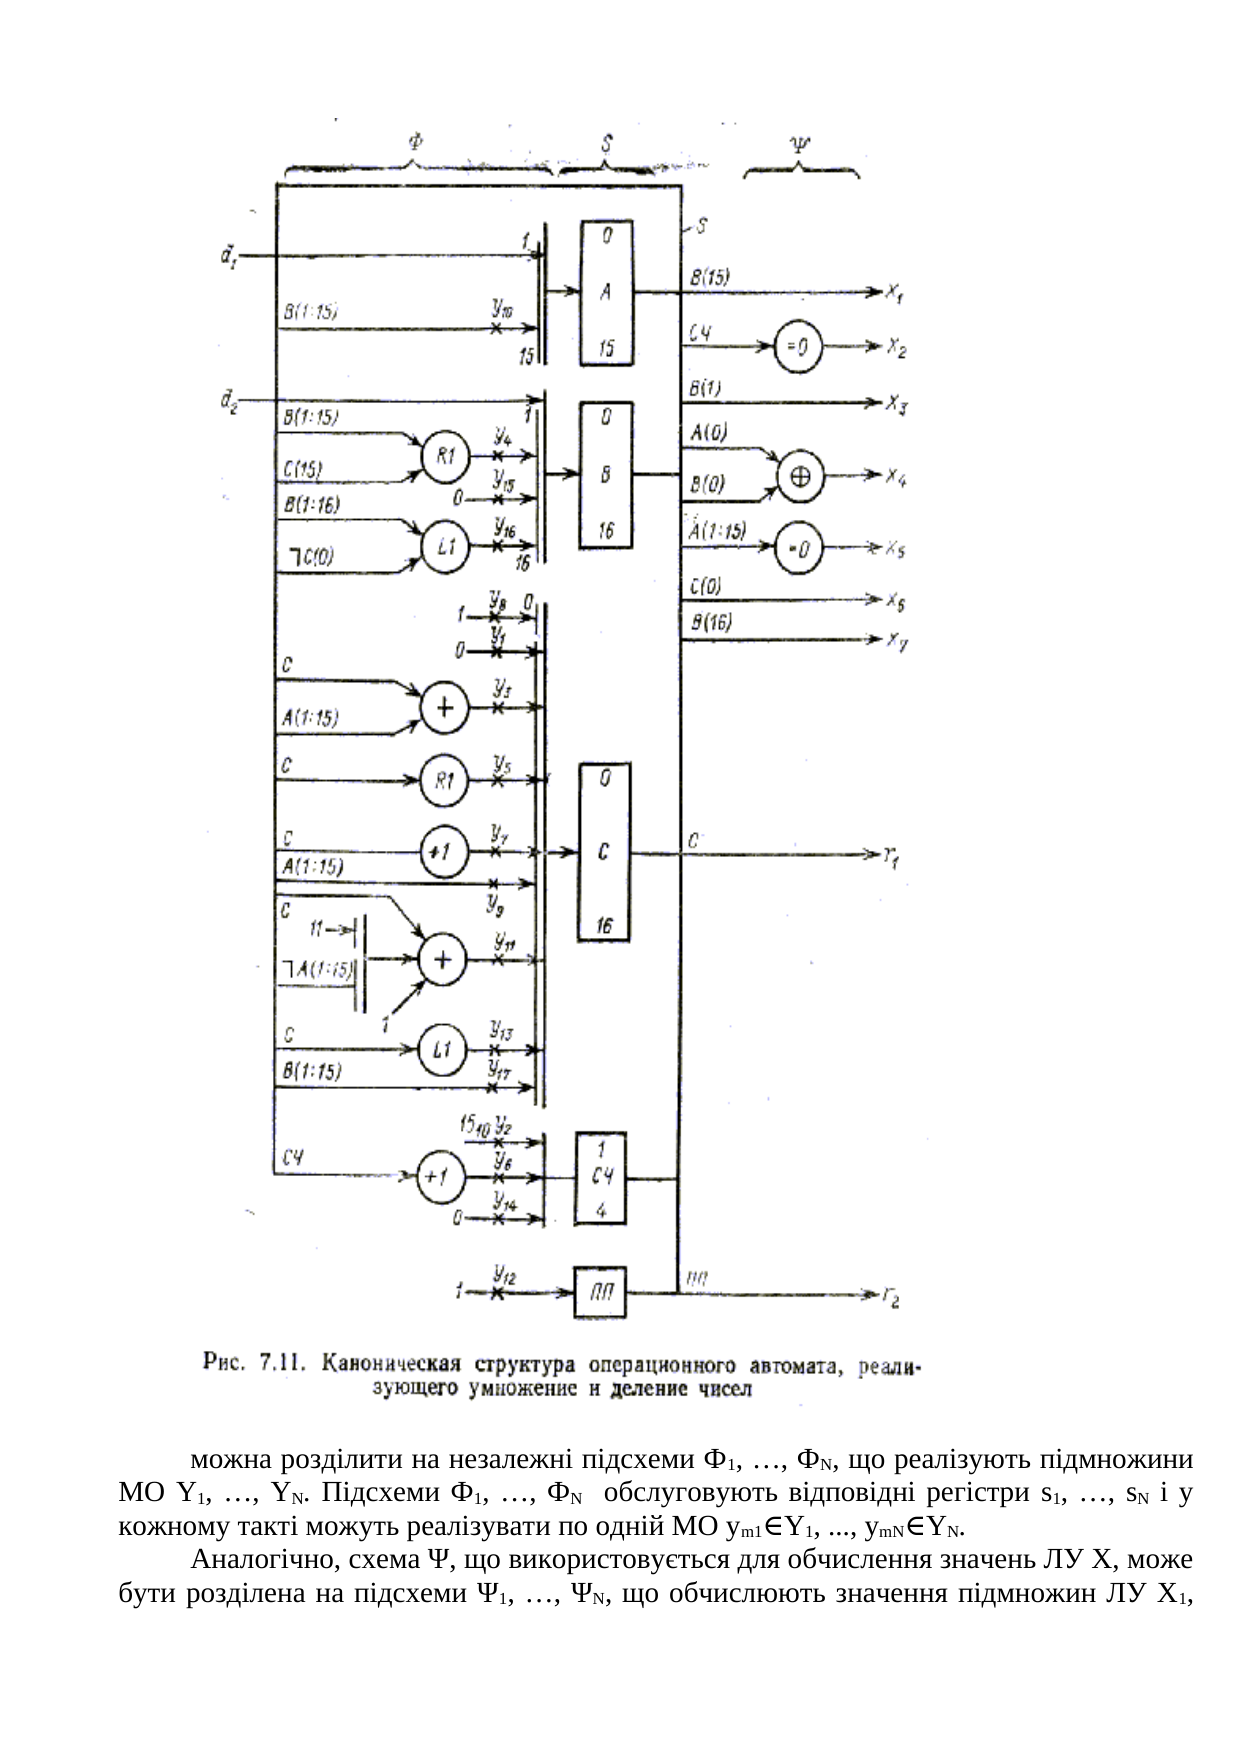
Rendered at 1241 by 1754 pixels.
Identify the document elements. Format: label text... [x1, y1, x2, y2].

text Аналогічно, схема Ψ, що використовується для обчислення значень ЛУ X, може бути розділена на підсхеми Ψ1, …, ΨN, що обчислюють значення підмножин ЛУ Х1, [118, 1541, 1194, 1608]
picture [190, 118, 929, 1408]
text можна розділити на незалежні підсхеми Ф1, …, ФN, що реалізують підмножини МО Y1, …, YN. Підсхеми Ф1, …, ФN обслуговують відповідні регістри s1, …, sN і у кожному такті можуть реалізувати по одній МО ym1∈Y1, ..., ymN∈YN. [118, 1441, 1194, 1541]
